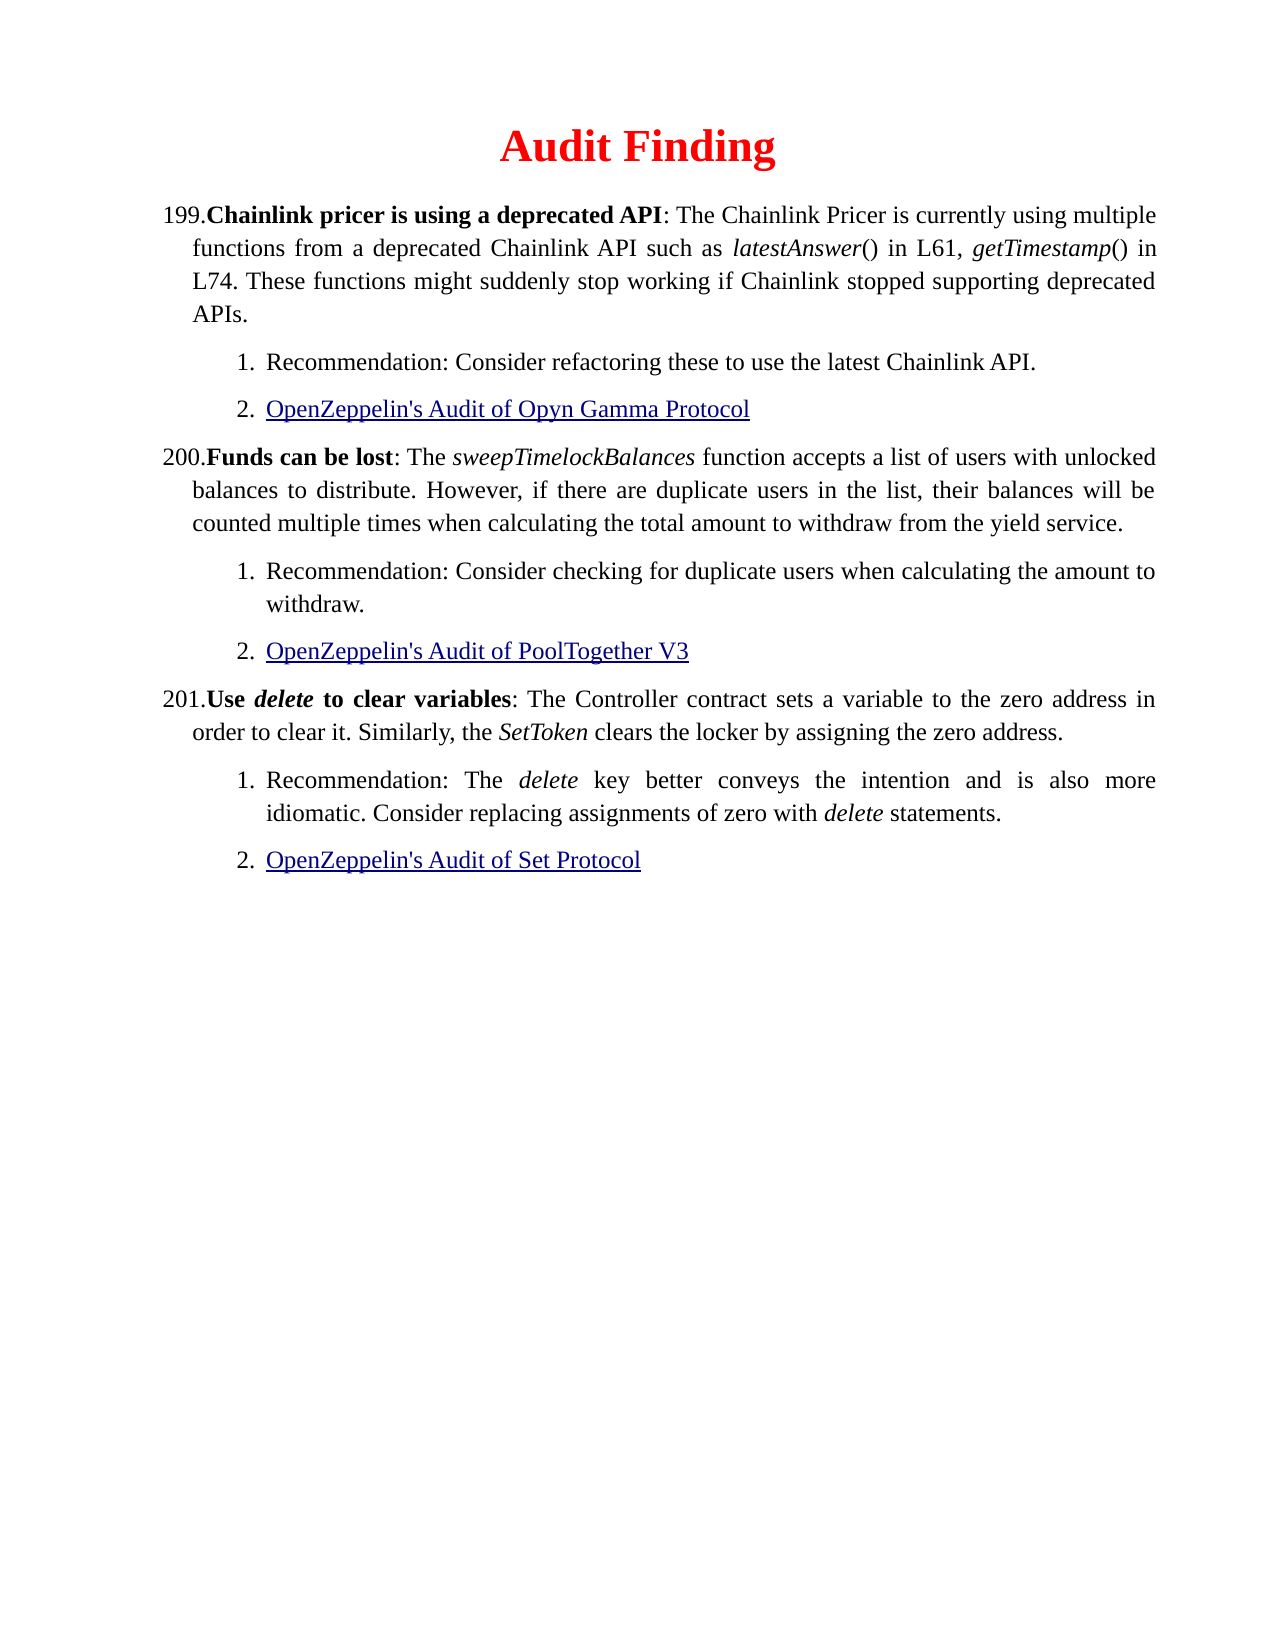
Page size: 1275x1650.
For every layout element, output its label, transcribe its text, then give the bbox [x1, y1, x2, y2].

list Recommendation: Consider refactoring these to use the latest Chainlink API. [236, 347, 1157, 376]
list Funds can be lost: The sweepTimelockBalances function accepts a list of users with unlocked balances to distribute. However, if there are duplicate users in the list, their balances will be counted multiple times when calculating the total amount to withdraw from the yield service. [162, 442, 1157, 537]
list OpenZeppelin's Audit of Opyn Gamma Protocol [236, 394, 1157, 423]
list Use delete to clear variables: The Controller contract sets a variable to the zero address in order to clear it. Similarly, the SetToken clears the locker by assigning the zero address. [162, 684, 1157, 746]
list Recommendation: The delete key better conveys the intention and is also more idiomatic. Consider replacing assignments of zero with delete statements. [236, 765, 1157, 826]
list OpenZeppelin's Audit of Set Protocol [236, 845, 1157, 874]
list OpenZeppelin's Audit of PoolTogether V3 [236, 636, 1157, 665]
list Chainlink pricer is using a deprecated API: The Chainlink Pricer is currently using multiple functions from a deprecated Chainlink API such as latestAnswer() in L61, getTimestamp() in L74. These functions might suddenly stop working if Chainlink stopped supporting deprecated APIs. [162, 200, 1157, 328]
list Recommendation: Consider checking for duplicate users when calculating the amount to withdraw. [236, 556, 1157, 618]
